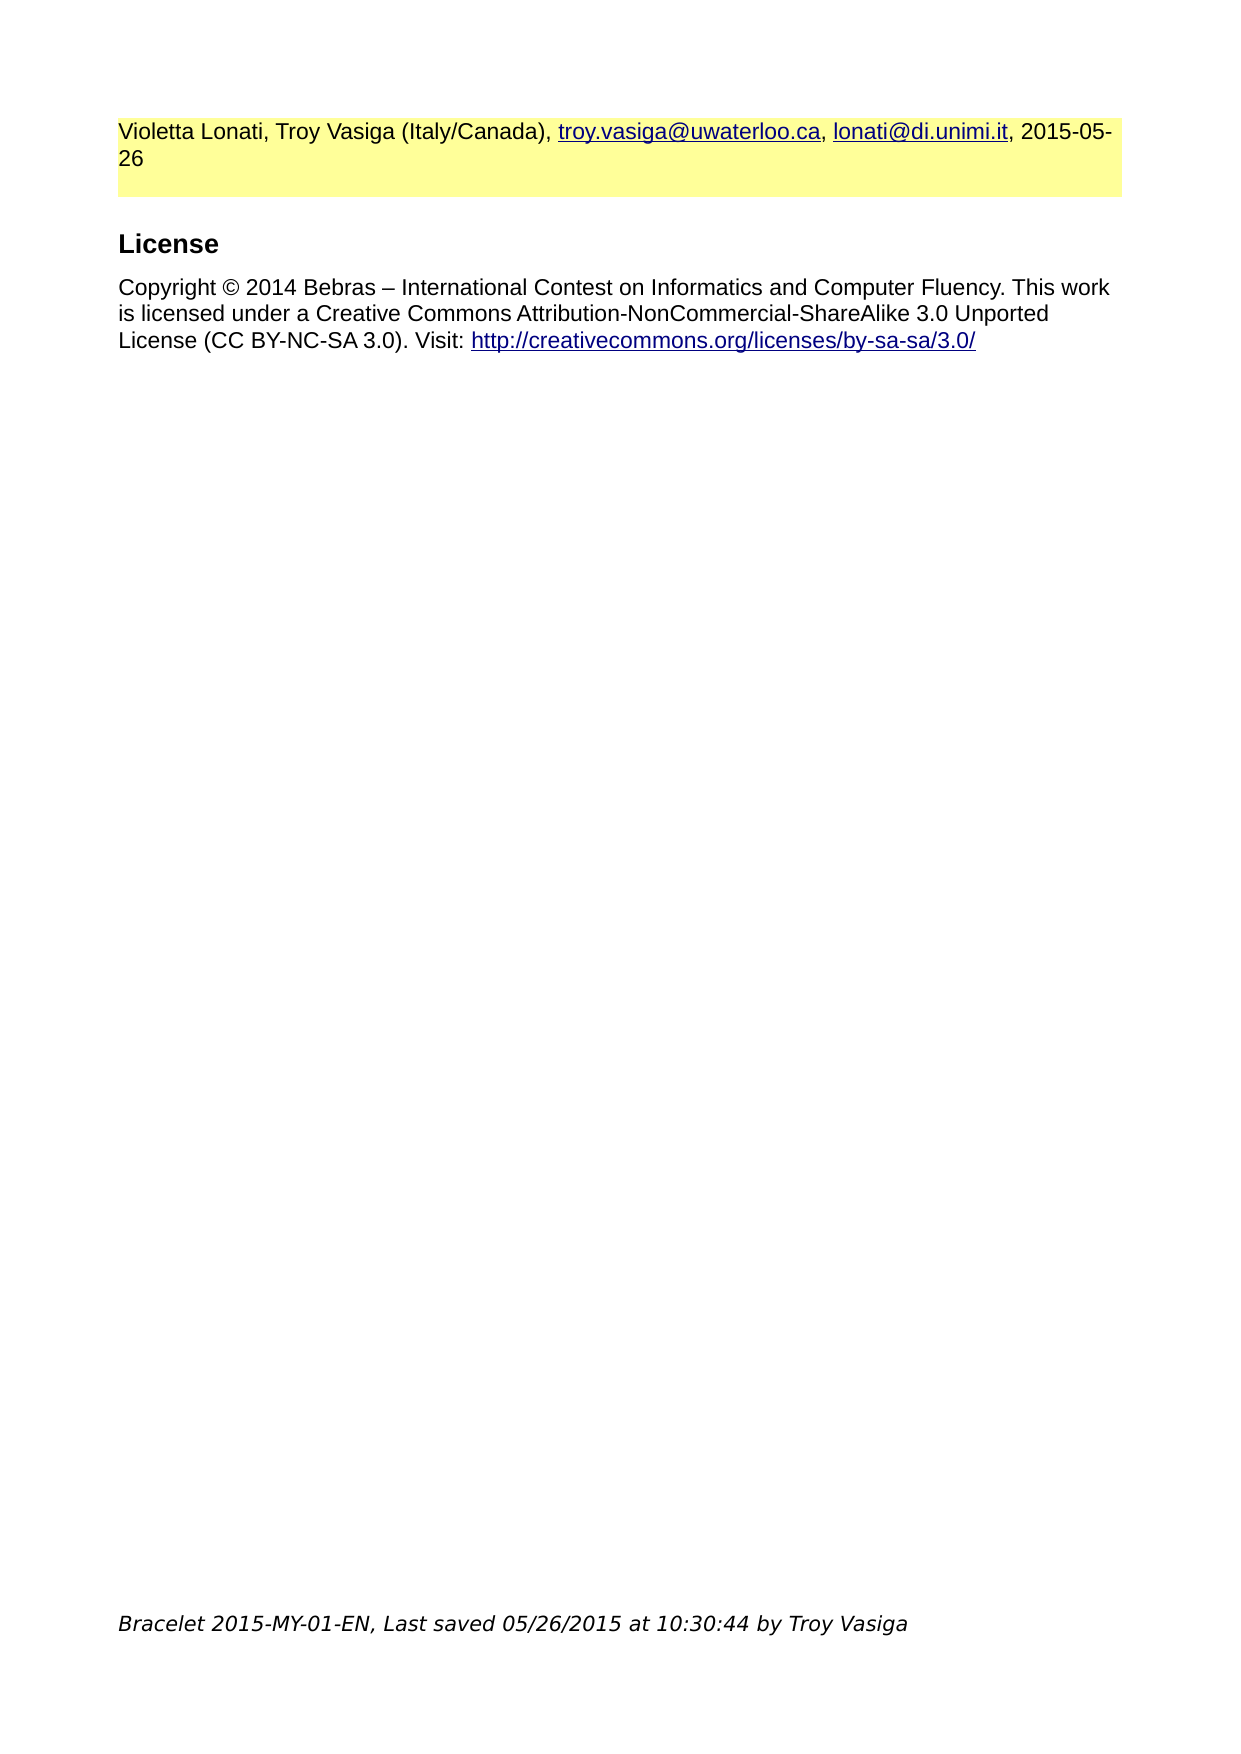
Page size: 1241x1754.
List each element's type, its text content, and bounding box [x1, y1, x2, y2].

subtitle License [118, 228, 1122, 260]
text Copyright © 2014 Bebras – International Contest on Informatics and Computer Fluency. This work is licensed under a Creative Commons Attribution-NonCommercial-ShareAlike 3.0 Unported License (CC BY-NC-SA 3.0). Visit: http://creativecommons.org/licenses/by-sa-sa/3.0/ [118, 274, 1122, 353]
text Violetta Lonati, Troy Vasiga (Italy/Canada), troy.vasiga@uwaterloo.ca, lonati@di.unimi.it, 2015-05-26 [118, 118, 1122, 171]
